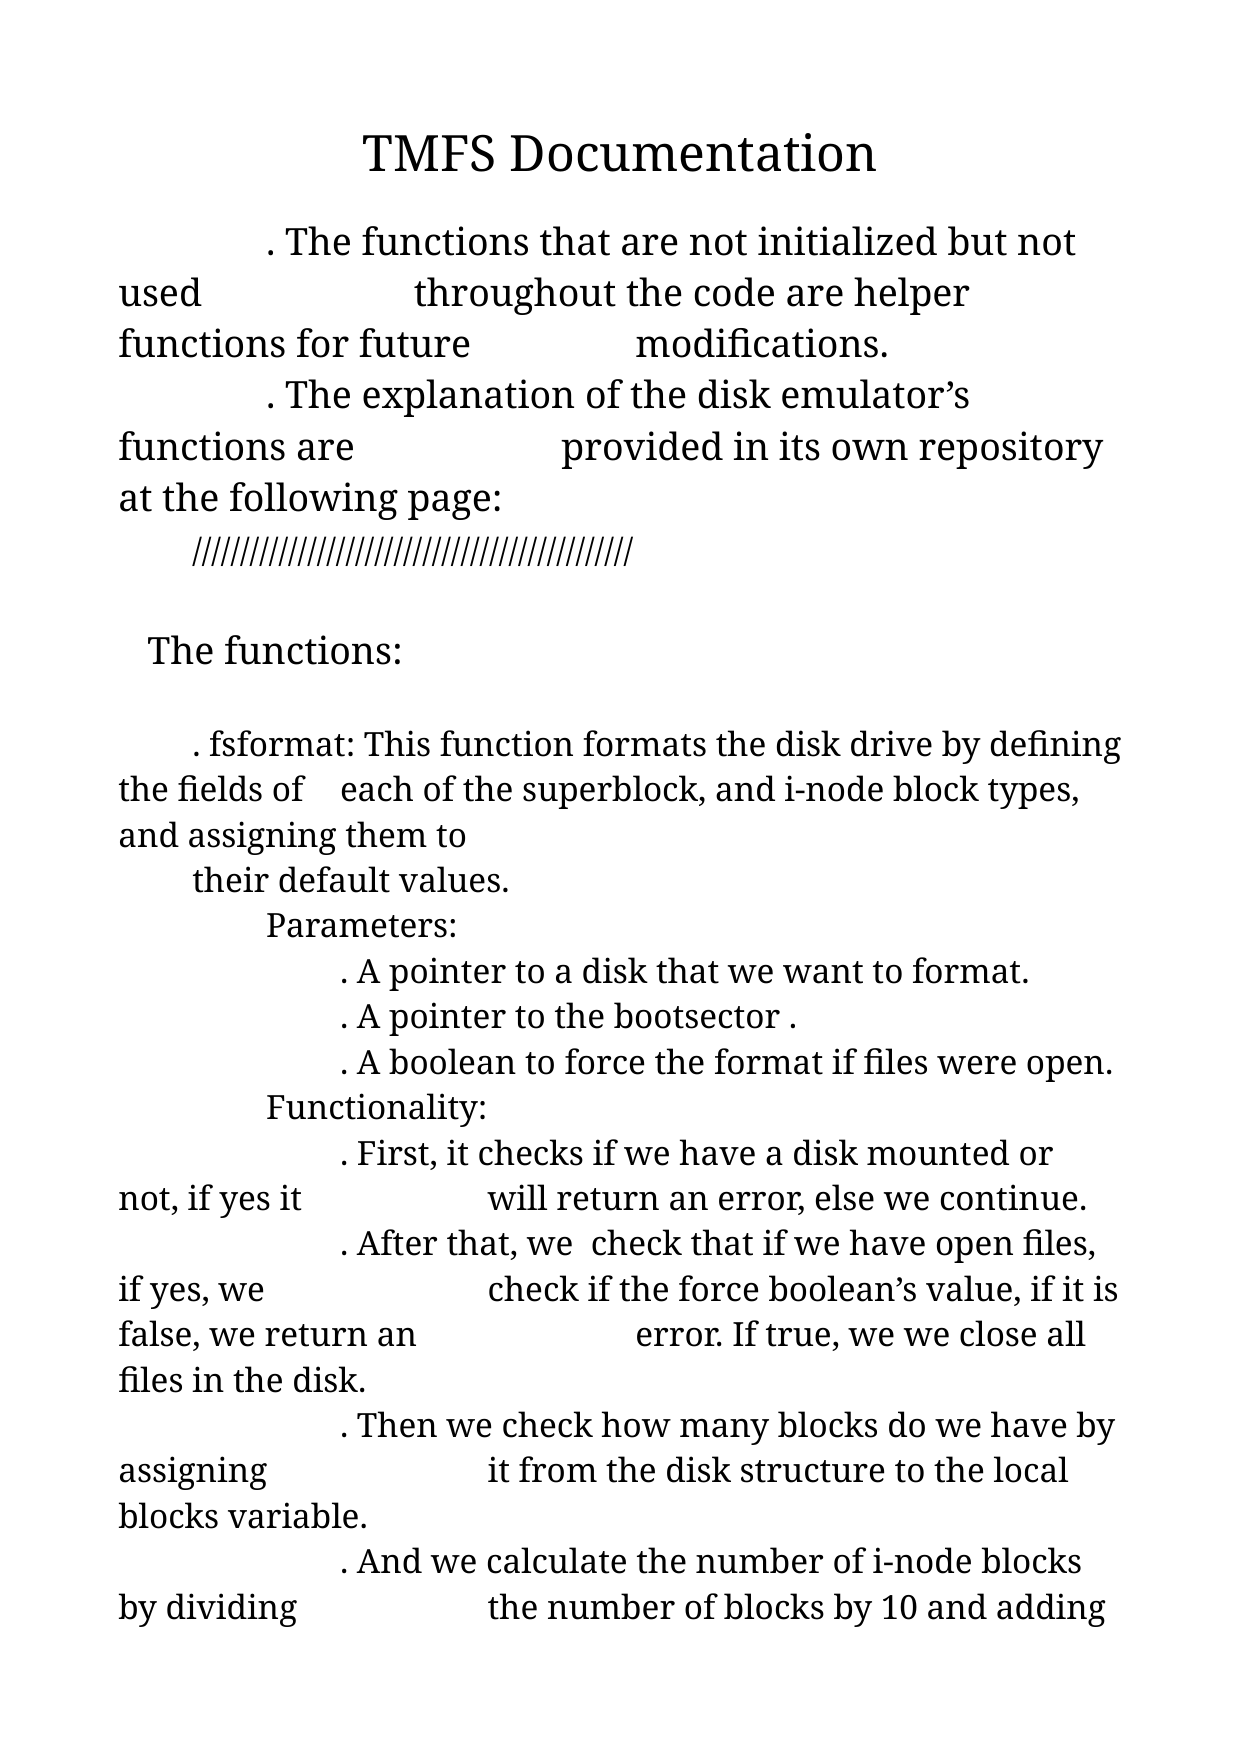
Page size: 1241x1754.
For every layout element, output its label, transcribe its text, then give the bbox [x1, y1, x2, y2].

text Parameters: [118, 902, 1122, 948]
text . After that, we check that if we have open files, if yes, we check if the force boolean’s value, if it is false, we return an error. If true, we we close all files in the disk. [118, 1220, 1122, 1402]
text . A boolean to force the format if files were open. [118, 1038, 1122, 1084]
text The functions: [118, 624, 1122, 675]
text . The functions that are not initialized but not used throughout the code are helper functions for future modifications. [118, 216, 1122, 369]
text . A pointer to the bootsector . [118, 993, 1122, 1038]
text . fsformat: This function formats the disk drive by defining the fields of each of the superblock, and i-node block types, and assigning them to [118, 721, 1122, 857]
text . First, it checks if we have a disk mounted or not, if yes it will return an error, else we continue. [118, 1129, 1122, 1220]
text their default values. [118, 857, 1122, 902]
text Functionality: [118, 1084, 1122, 1129]
text . And we calculate the number of i-node blocks by dividing the number of blocks by 10 and adding [118, 1538, 1122, 1629]
text . The explanation of the disk emulator’s functions are provided in its own repository at the following page: ////////////////////////////////////////////// [118, 369, 1122, 573]
text . A pointer to a disk that we want to format. [118, 948, 1122, 993]
text . Then we check how many blocks do we have by assigning it from the disk structure to the local blocks variable. [118, 1402, 1122, 1538]
